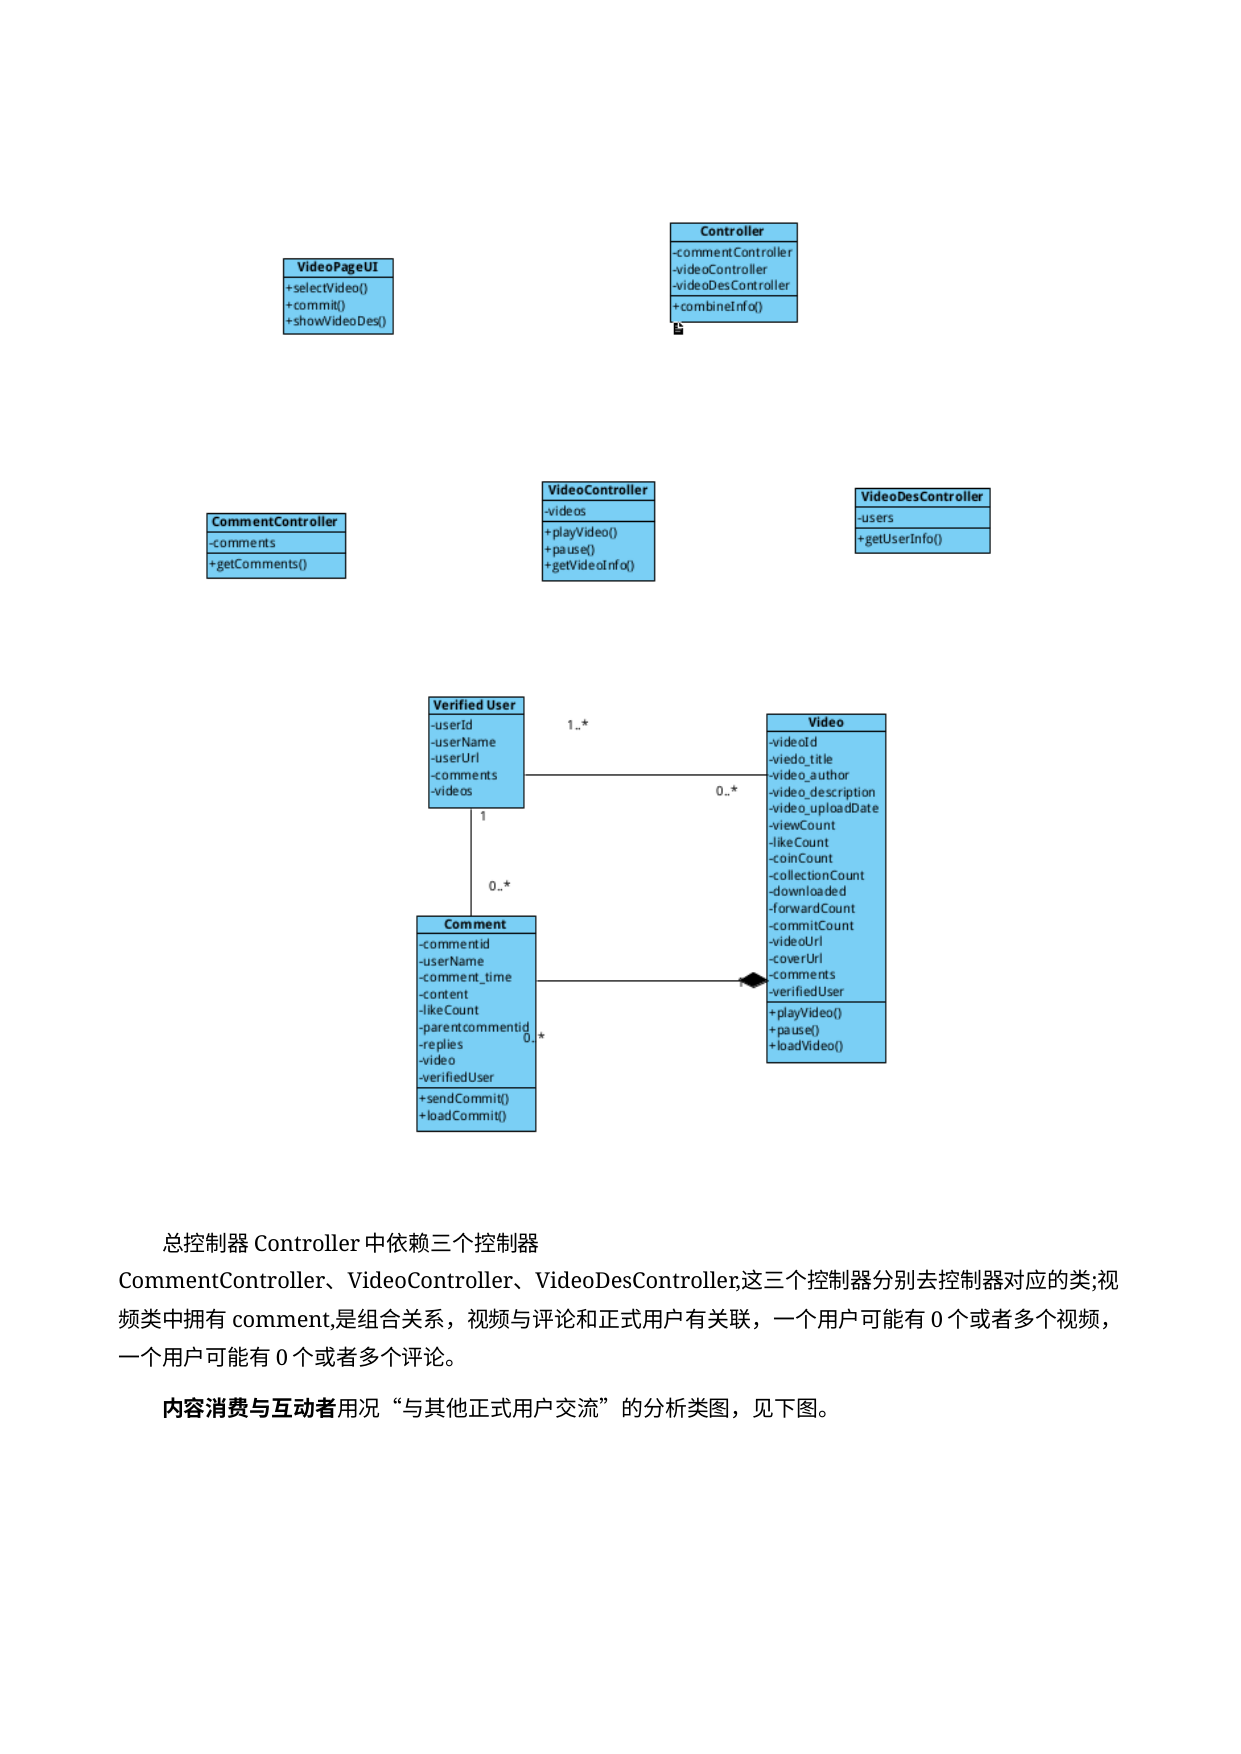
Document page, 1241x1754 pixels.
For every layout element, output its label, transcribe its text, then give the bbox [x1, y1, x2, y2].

text 总控制器Controller中依赖三个控制器CommentController、VideoController、VideoDesController,这三个控制器分别去控制器对应的类;视频类中拥有comment,是组合关系，视频与评论和正式用户有关联，一个用户可能有0个或者多个视频，一个用户可能有0个或者多个评论。 [118, 1226, 1122, 1371]
text 内容消费与互动者用况“与其他正式用户交流”的分析类图，见下图。 [118, 1391, 1122, 1422]
picture [118, 187, 1123, 1185]
